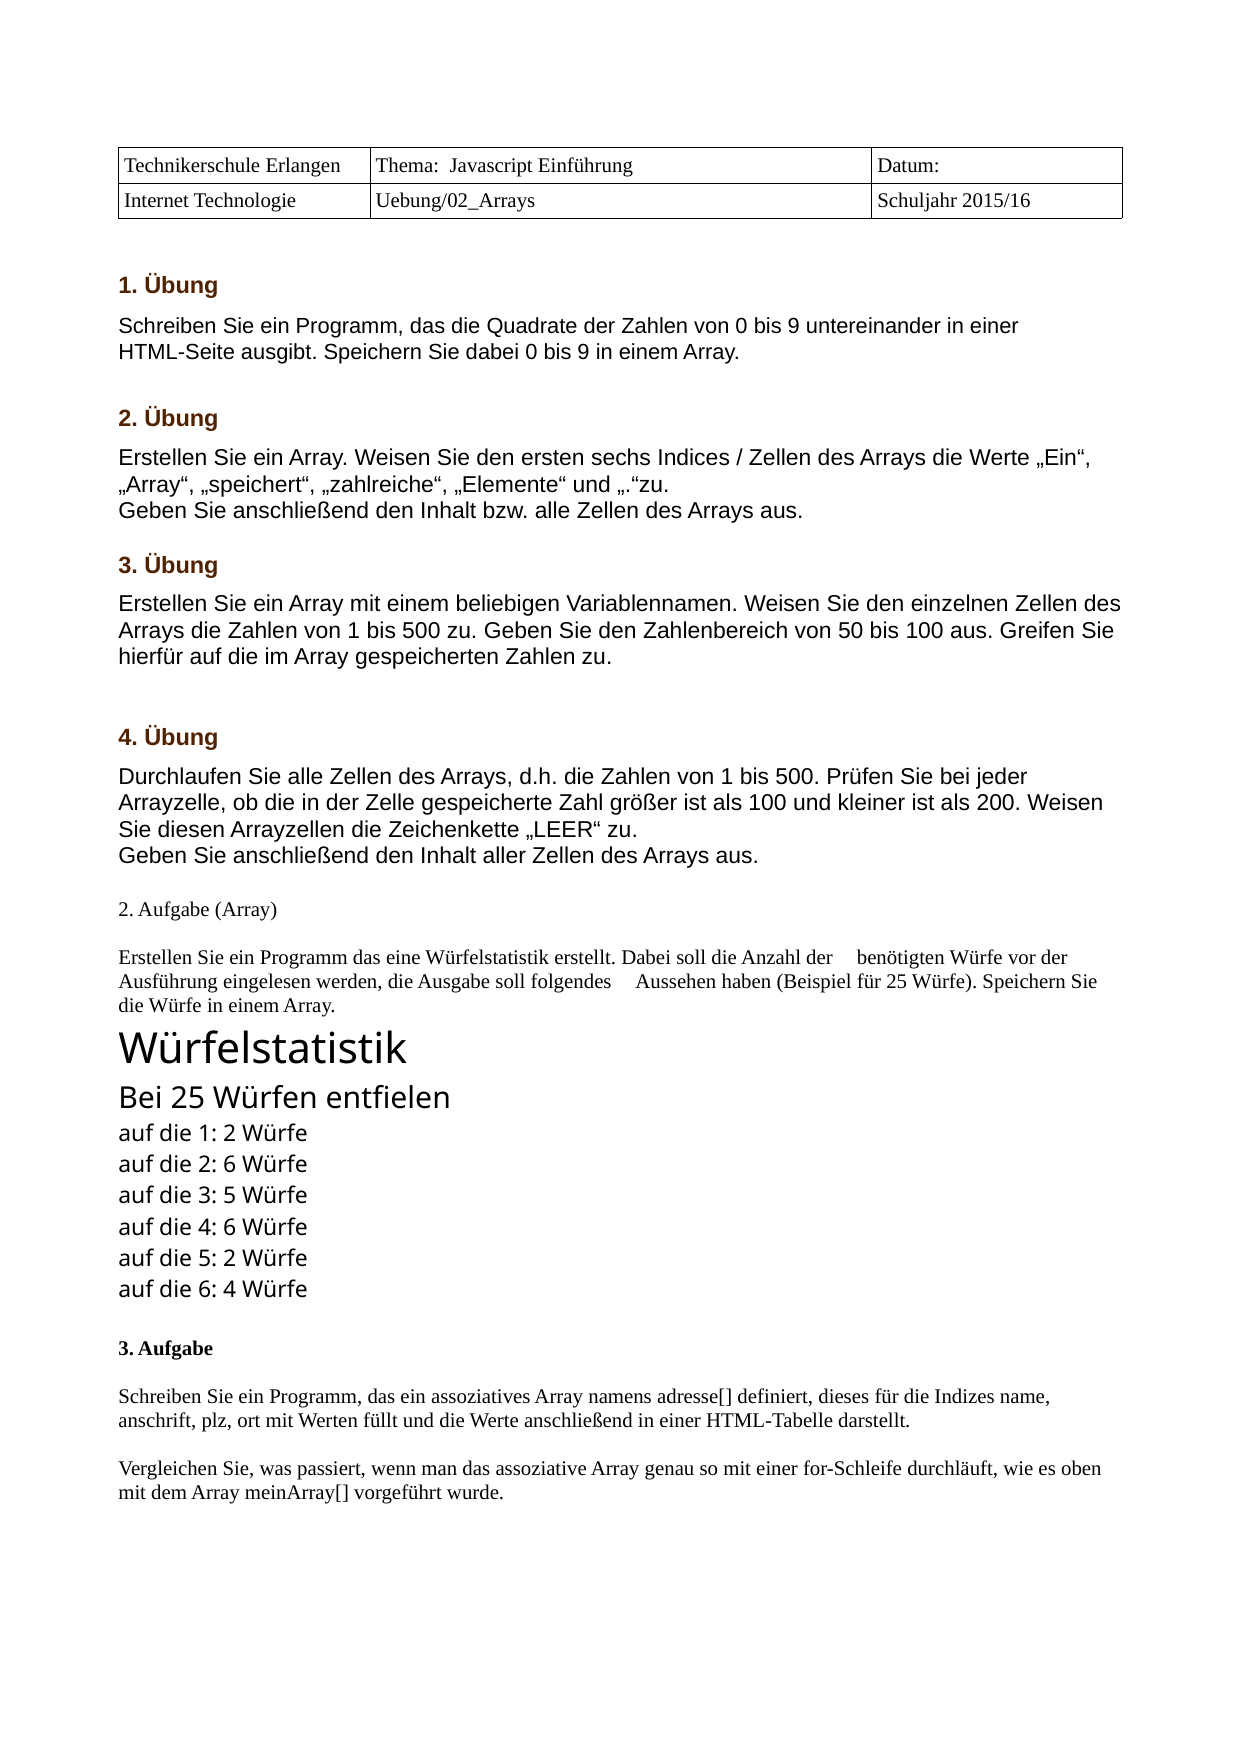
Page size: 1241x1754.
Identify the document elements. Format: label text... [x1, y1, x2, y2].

table_header Thema: Javascript Einführung [371, 148, 871, 182]
text Würfelstatistik [118, 1017, 1122, 1076]
text auf die 2: 6 Würfe [118, 1148, 1122, 1179]
text Schreiben Sie ein Programm, das ein assoziatives Array namens adresse[] definiert, dieses für die Indizes name, anschrift, plz, ort mit Werten füllt und die Werte anschließend in einer HTML-Tabelle darstellt. [118, 1384, 1122, 1432]
text Schreiben Sie ein Programm, das die Quadrate der Zahlen von 0 bis 9 untereinander in einer HTML-Seite ausgibt. Speichern Sie dabei 0 bis 9 in einem Array. [118, 311, 1091, 364]
subtitle 1. Übung [118, 272, 1122, 299]
text Durchlaufen Sie alle Zellen des Arrays, d.h. die Zahlen von 1 bis 500. Prüfen Sie bei jeder Arrayzelle, ob die in der Zelle gespeicherte Zahl größer ist als 100 und kleiner ist als 200. Weisen Sie diesen Arrayzellen die Zeichenkette „LEER“ zu. [118, 763, 1122, 842]
subtitle 3. Übung [118, 548, 1091, 578]
table_header Datum: [872, 148, 1122, 182]
text 3. Aufgabe [118, 1336, 1122, 1360]
text Vergleichen Sie, was passiert, wenn man das assoziative Array genau so mit einer for-Schleife durchläuft, wie es oben mit dem Array meinArray[] vorgeführt wurde. [118, 1456, 1122, 1504]
text Geben Sie anschließend den Inhalt aller Zellen des Arrays aus. [118, 842, 1122, 868]
text auf die 1: 2 Würfe [118, 1117, 1122, 1148]
table_cell Uebung/02_Arrays [371, 184, 871, 218]
subtitle 2. Übung [118, 402, 1091, 432]
subtitle 4. Übung [118, 721, 1091, 751]
table_cell Schuljahr 2015/16 [872, 184, 1122, 218]
text 2. Aufgabe (Array) [118, 897, 1122, 921]
text auf die 4: 6 Würfe [118, 1211, 1122, 1242]
text Erstellen Sie ein Programm das eine Würfelstatistik erstellt. Dabei soll die Anzahl der benötigten Würfe vor der Ausführung eingelesen werden, die Ausgabe soll folgendes Aussehen haben (Beispiel für 25 Würfe). Speichern Sie die Würfe in einem Array. [118, 945, 1122, 1017]
text Bei 25 Würfen entfielen [118, 1076, 1122, 1117]
text Erstellen Sie ein Array mit einem beliebigen Variablennamen. Weisen Sie den einzelnen Zellen des Arrays die Zahlen von 1 bis 500 zu. Geben Sie den Zahlenbereich von 50 bis 100 aus. Greifen Sie hierfür auf die im Array gespeicherten Zahlen zu. [118, 590, 1122, 669]
text auf die 5: 2 Würfe [118, 1242, 1122, 1273]
table_header Technikerschule Erlangen [119, 148, 370, 182]
text auf die 3: 5 Würfe [118, 1179, 1122, 1211]
text Geben Sie anschließend den Inhalt bzw. alle Zellen des Arrays aus. [118, 497, 1122, 523]
text auf die 6: 4 Würfe [118, 1273, 1122, 1304]
table_cell Internet Technologie [119, 184, 370, 218]
text Erstellen Sie ein Array. Weisen Sie den ersten sechs Indices / Zellen des Arrays die Werte „Ein“, „Array“, „speichert“, „zahlreiche“, „Elemente“ und „.“zu. [118, 444, 1122, 497]
